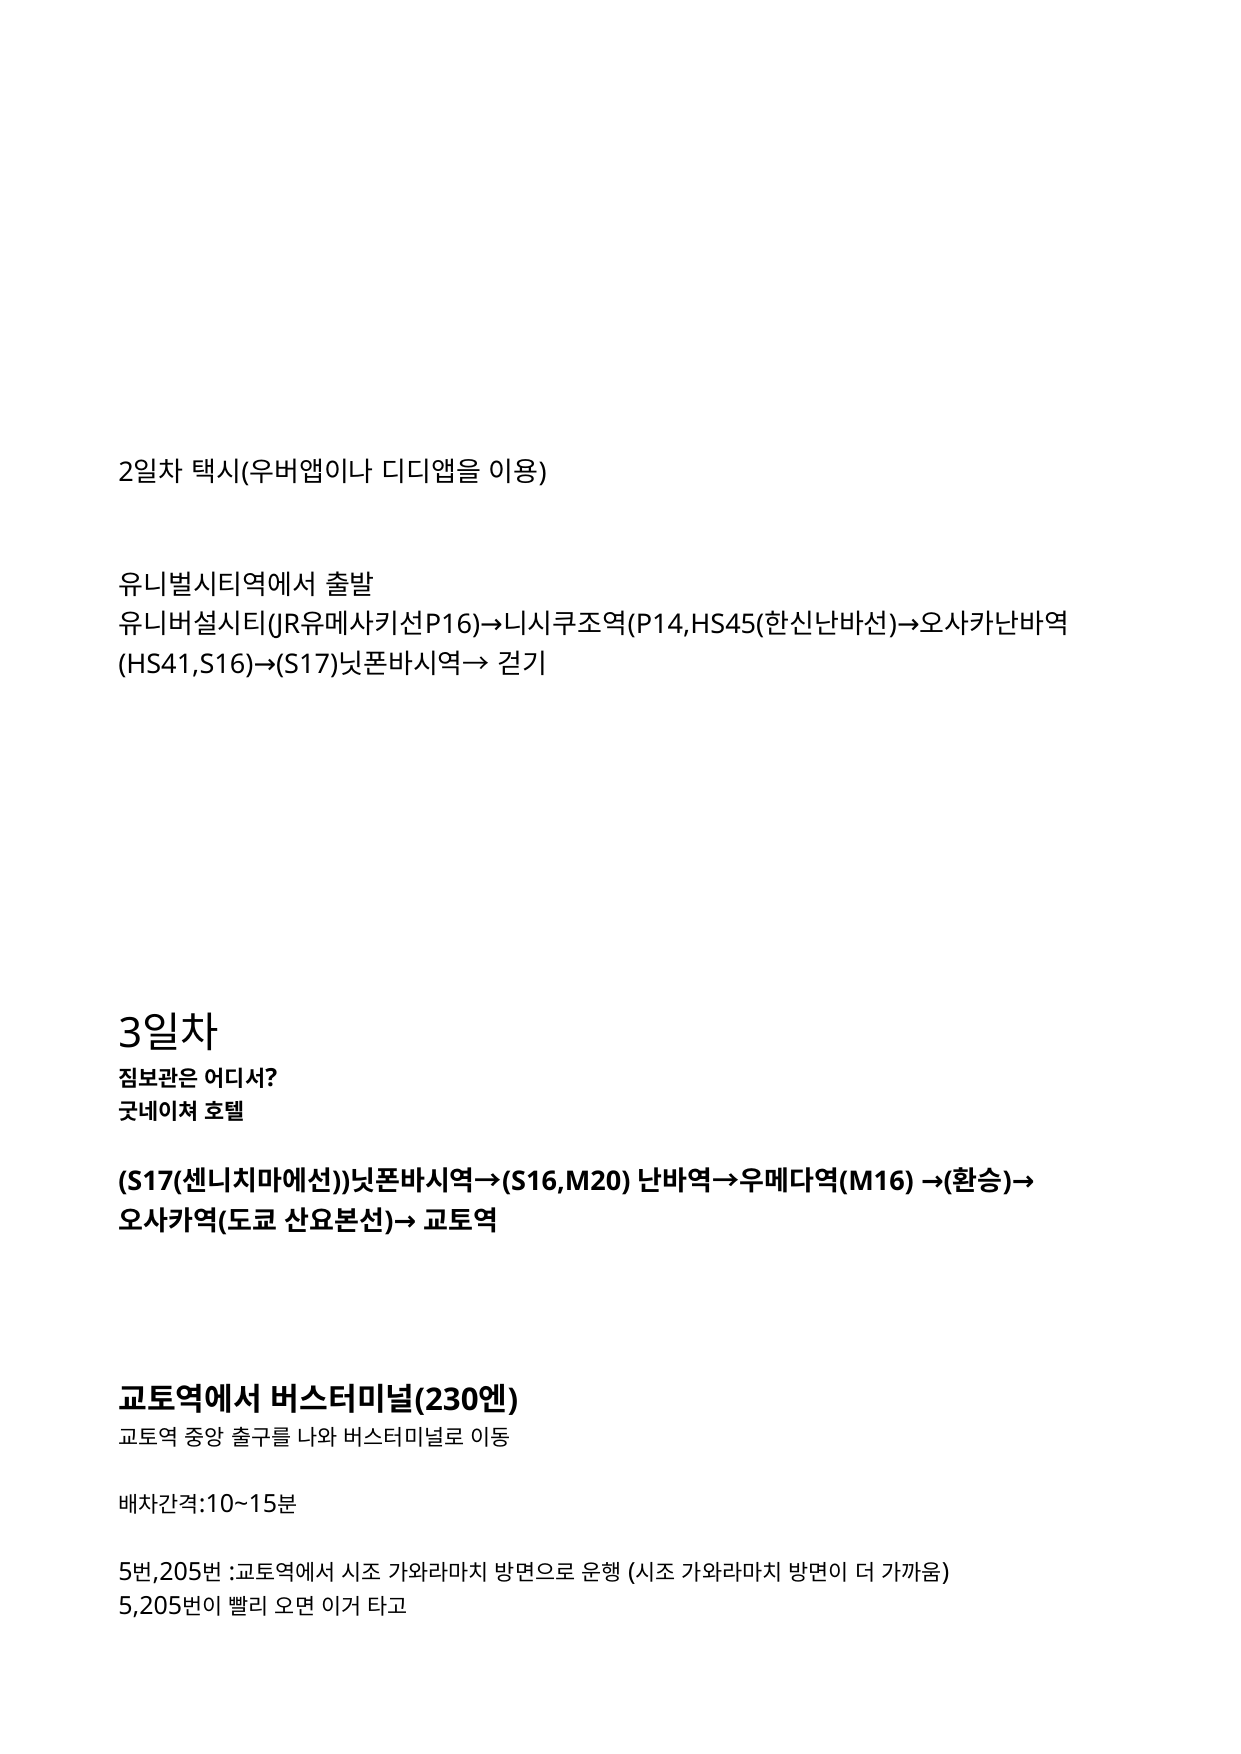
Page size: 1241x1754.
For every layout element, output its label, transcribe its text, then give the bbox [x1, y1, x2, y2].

text 3일차 [118, 999, 1122, 1059]
text 5,205번이 빨리 오면 이거 타고 [118, 1588, 1122, 1622]
text 5번,205번 :교토역에서 시조 가와라마치 방면으로 운행 (시조 가와라마치 방면이 더 가까움) [118, 1554, 1122, 1588]
text 짐보관은 어디서? [118, 1059, 1122, 1094]
text 2일차 택시(우버앱이나 디디앱을 이용) [118, 450, 1122, 489]
text 교토역 중앙 출구를 나와 버스터미널로 이동 [118, 1420, 1122, 1451]
text (S17(센니치마에선))닛폰바시역→(S16,M20) 난바역→우메다역(M16) →(환승)→오사카역(도쿄 산요본선)→ 교토역 [118, 1159, 1122, 1238]
text 굿네이쳐 호텔 [118, 1094, 1122, 1125]
text 배차간격:10~15분 [118, 1486, 1122, 1519]
text 유니벌시티역에서 출발 [118, 563, 1122, 602]
text 유니버설시티(JR유메사키선P16)→니시쿠조역(P14,HS45(한신난바선)→오사카난바역(HS41,S16)→(S17)닛폰바시역→ 걷기 [118, 602, 1122, 681]
text 교토역에서 버스터미널(230엔) [118, 1374, 1122, 1420]
